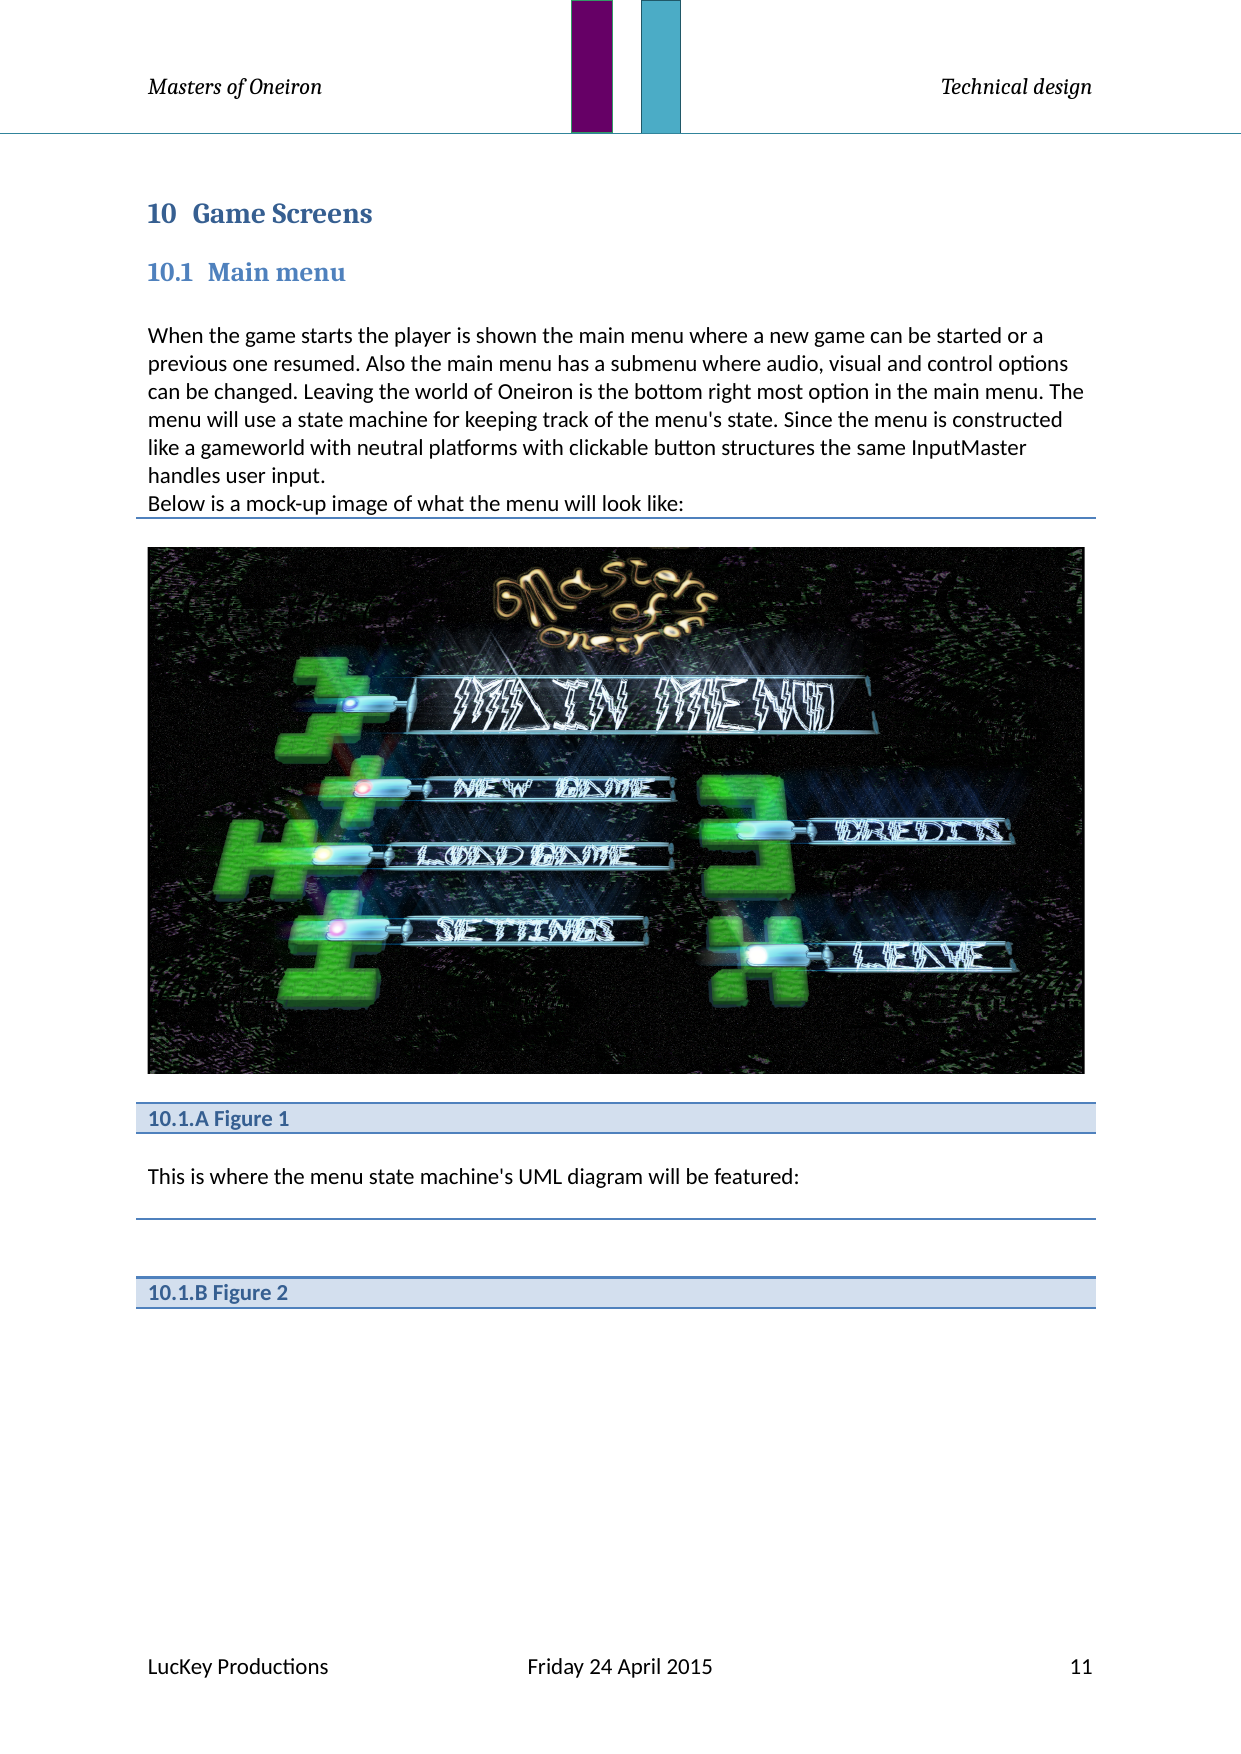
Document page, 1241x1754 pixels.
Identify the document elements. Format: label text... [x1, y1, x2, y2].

table_cell 10.1.B Figure 2 [136, 1279, 1096, 1307]
subtitle Game Screens [148, 198, 1093, 231]
text Below is a mock-up image of what the menu will look like: [148, 489, 1093, 517]
picture [147, 547, 1085, 1074]
subtitle Main menu [148, 257, 1093, 288]
table_cell 10.1.A Figure 1 [136, 1104, 1096, 1132]
text This is where the menu state machine's UML diagram will be featured: [148, 1162, 1093, 1190]
text When the game starts the player is shown the main menu where a new game can be started or a previous one resumed. Also the main menu has a submenu where audio, visual and control options can be changed. Leaving the world of Oneiron is the bottom right most option in the main menu. The menu will use a state machine for keeping track of the menu's state. Since the menu is constructed like a gameworld with neutral platforms with clickable button structures the same InputMaster handles user input. [148, 321, 1093, 489]
table_header [136, 1220, 1096, 1276]
table_header [136, 519, 1096, 1102]
